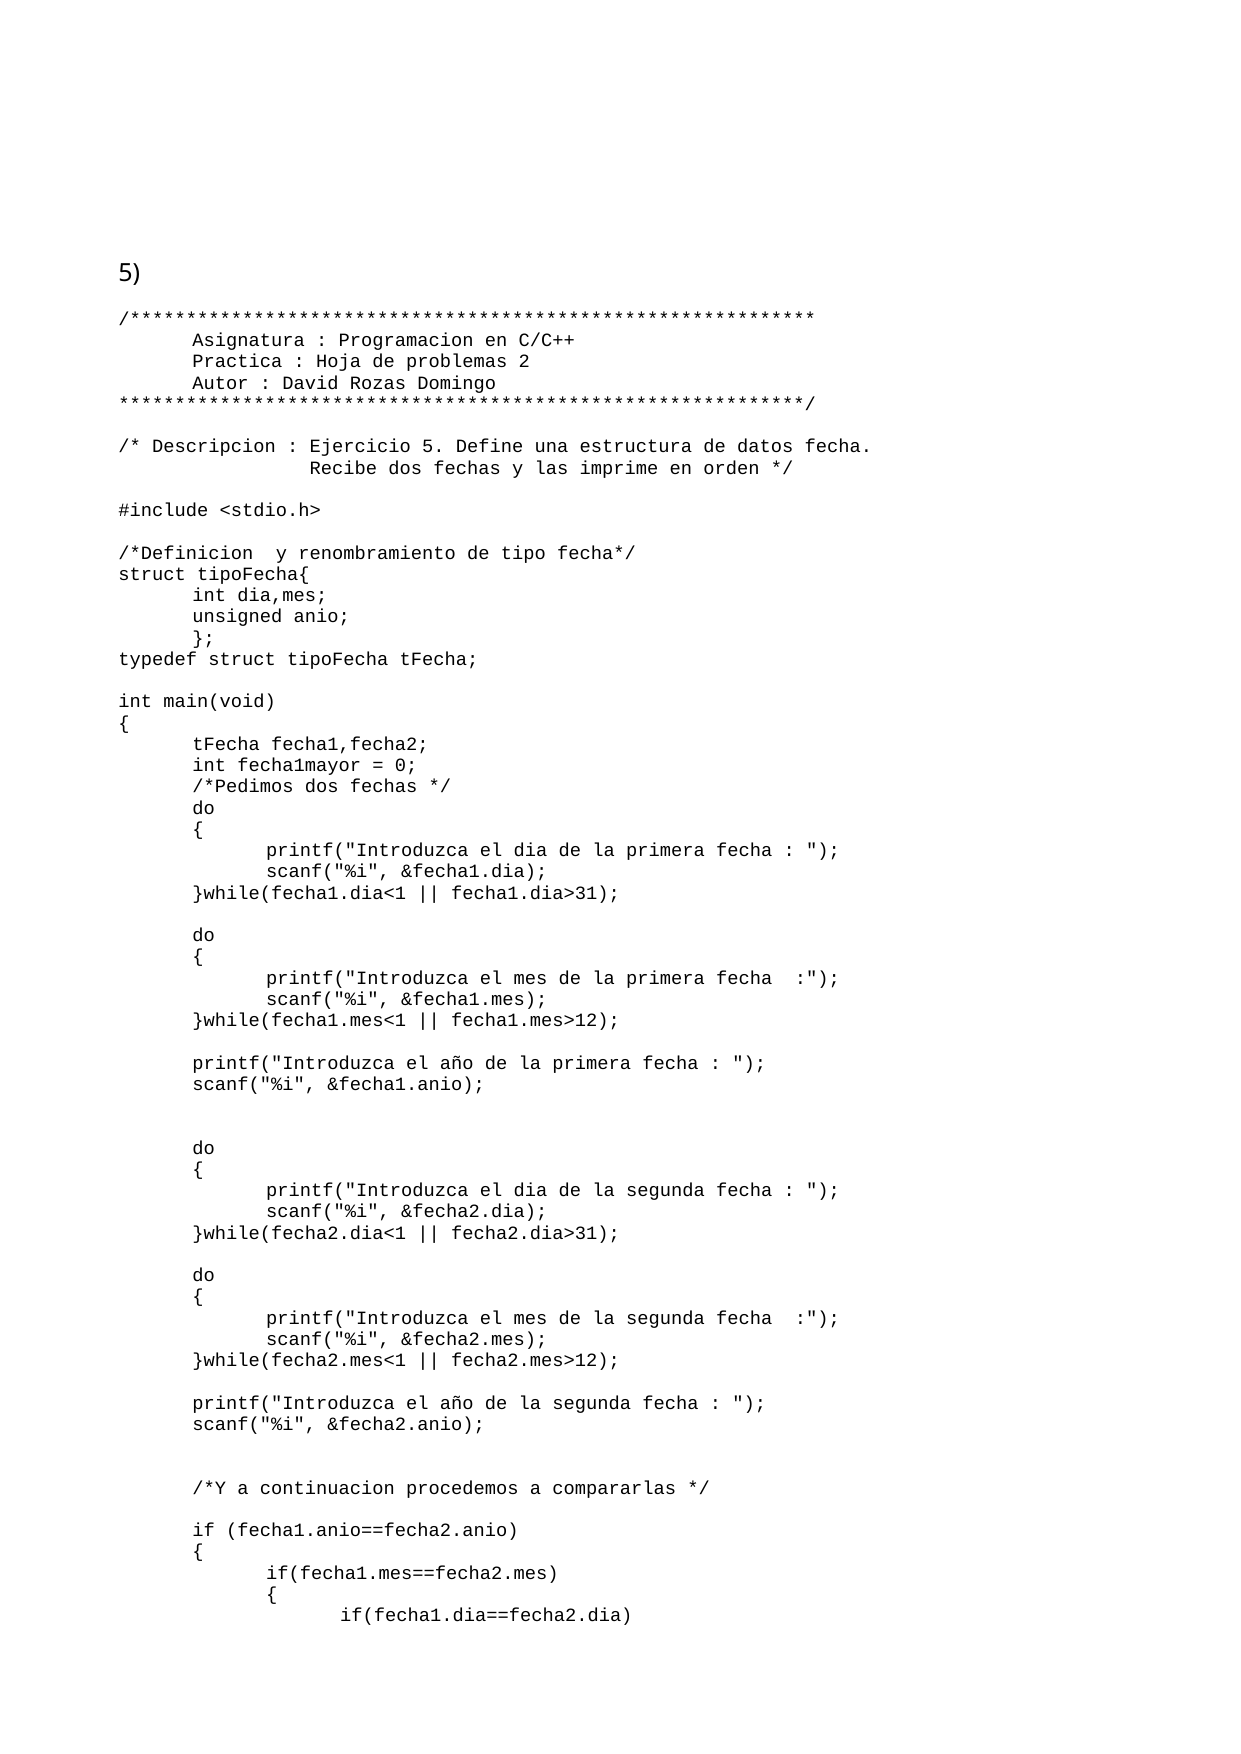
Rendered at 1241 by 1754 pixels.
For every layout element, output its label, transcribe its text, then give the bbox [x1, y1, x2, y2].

text if(fecha1.dia==fecha2.dia) [118, 1606, 1122, 1627]
text unsigned anio; [118, 607, 1122, 628]
text Asignatura : Programacion en C/C++ [118, 331, 1122, 352]
text /*Definicion y renombramiento de tipo fecha*/ [118, 543, 1122, 565]
text Recibe dos fechas y las imprime en orden */ [118, 458, 1122, 480]
text }while(fecha1.mes<1 || fecha1.mes>12); [118, 1011, 1122, 1032]
text scanf("%i", &fecha2.mes); [118, 1330, 1122, 1351]
text /************************************************************* [118, 310, 1122, 331]
text printf("Introduzca el mes de la primera fecha :"); [118, 968, 1122, 990]
text tFecha fecha1,fecha2; [118, 735, 1122, 756]
text { [118, 1585, 1122, 1606]
text int fecha1mayor = 0; [118, 756, 1122, 777]
text /* Descripcion : Ejercicio 5. Define una estructura de datos fecha. [118, 437, 1122, 458]
text { [118, 713, 1122, 735]
text printf("Introduzca el año de la primera fecha : "); [118, 1053, 1122, 1075]
text do [118, 1138, 1122, 1160]
text }while(fecha2.dia<1 || fecha2.dia>31); [118, 1223, 1122, 1245]
text typedef struct tipoFecha tFecha; [118, 650, 1122, 671]
text if(fecha1.mes==fecha2.mes) [118, 1563, 1122, 1585]
text /*Y a continuacion procedemos a compararlas */ [118, 1478, 1122, 1500]
text printf("Introduzca el dia de la segunda fecha : "); [118, 1181, 1122, 1202]
text printf("Introduzca el año de la segunda fecha : "); [118, 1393, 1122, 1415]
text struct tipoFecha{ [118, 565, 1122, 586]
text Autor : David Rozas Domingo [118, 373, 1122, 395]
text { [118, 1160, 1122, 1181]
text { [118, 1287, 1122, 1308]
text scanf("%i", &fecha2.anio); [118, 1415, 1122, 1436]
text Practica : Hoja de problemas 2 [118, 352, 1122, 373]
text do [118, 926, 1122, 947]
text *************************************************************/ [118, 395, 1122, 416]
text }; [118, 628, 1122, 650]
text int main(void) [118, 692, 1122, 713]
text do [118, 798, 1122, 820]
text int dia,mes; [118, 586, 1122, 607]
text 5) [118, 254, 1122, 288]
text { [118, 947, 1122, 968]
text scanf("%i", &fecha1.mes); [118, 990, 1122, 1011]
text scanf("%i", &fecha2.dia); [118, 1202, 1122, 1223]
text /*Pedimos dos fechas */ [118, 777, 1122, 798]
text }while(fecha1.dia<1 || fecha1.dia>31); [118, 883, 1122, 905]
text if (fecha1.anio==fecha2.anio) [118, 1521, 1122, 1542]
text }while(fecha2.mes<1 || fecha2.mes>12); [118, 1351, 1122, 1372]
text { [118, 1542, 1122, 1563]
text do [118, 1266, 1122, 1287]
text scanf("%i", &fecha1.dia); [118, 862, 1122, 883]
text #include <stdio.h> [118, 501, 1122, 522]
text { [118, 820, 1122, 841]
text scanf("%i", &fecha1.anio); [118, 1075, 1122, 1096]
text printf("Introduzca el dia de la primera fecha : "); [118, 841, 1122, 862]
text printf("Introduzca el mes de la segunda fecha :"); [118, 1308, 1122, 1330]
